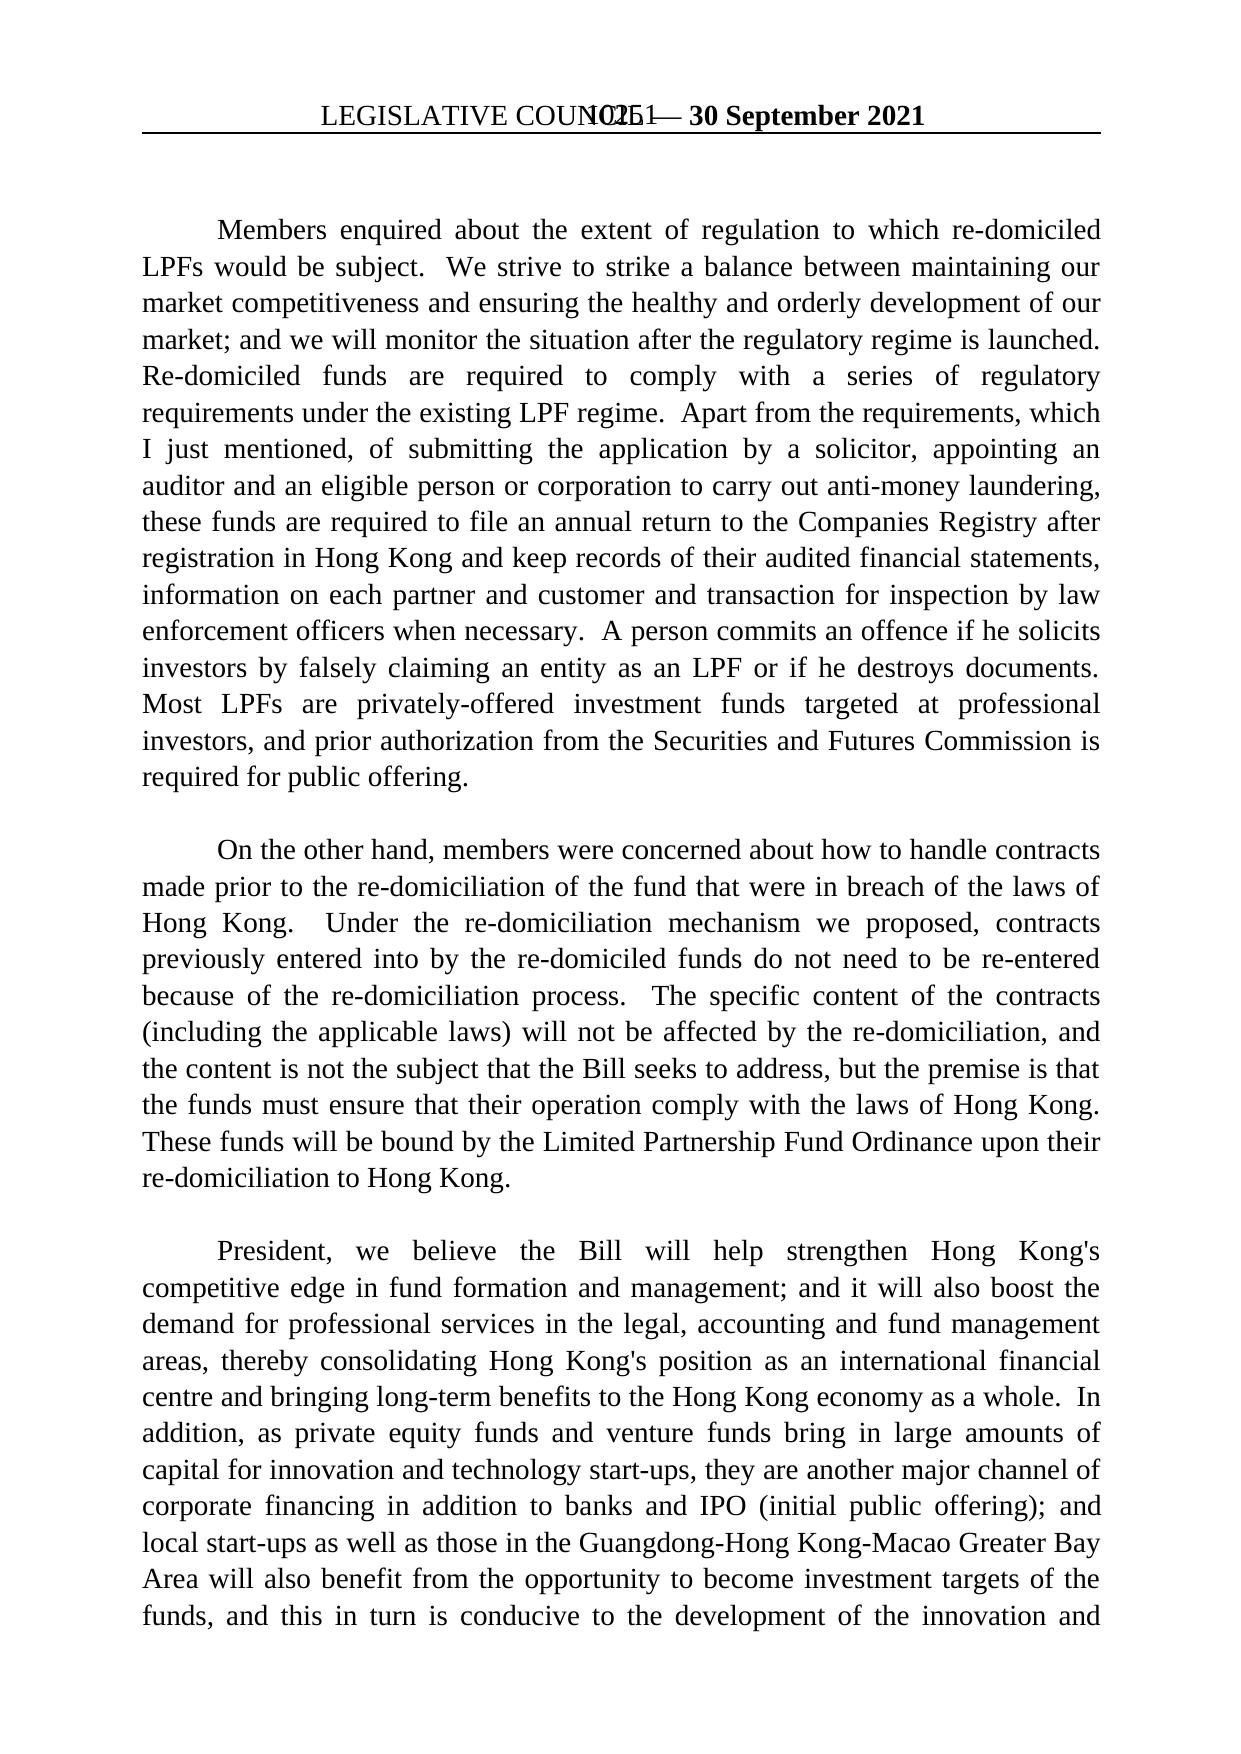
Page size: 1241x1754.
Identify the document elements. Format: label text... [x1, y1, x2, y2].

text President, we believe the Bill will help strengthen Hong Kong's competitive edge in fund formation and management; and it will also boost the demand for professional services in the legal, accounting and fund management areas, thereby consolidating Hong Kong's position as an international financial centre and bringing long-term benefits to the Hong Kong economy as a whole. In addition, as private equity funds and venture funds bring in large amounts of capital for innovation and technology start-ups, they are another major channel of corporate financing in addition to banks and IPO (initial public offering); and local start-ups as well as those in the Guangdong-Hong Kong-Macao Greater Bay Area will also benefit from the opportunity to become investment targets of the funds, and this in turn is conducive to the development of the innovation and [142, 1230, 1101, 1631]
text Members enquired about the extent of regulation to which re-domiciled LPFs would be subject. We strive to strike a balance between maintaining our market competitiveness and ensuring the healthy and orderly development of our market; and we will monitor the situation after the regulatory regime is launched. Re-domiciled funds are required to comply with a series of regulatory requirements under the existing LPF regime. Apart from the requirements, which I just mentioned, of submitting the application by a solicitor, appointing an auditor and an eligible person or corporation to carry out anti-money laundering, these funds are required to file an annual return to the Companies Registry after registration in Hong Kong and keep records of their audited financial statements, information on each partner and customer and transaction for inspection by law enforcement officers when necessary. A person commits an offence if he solicits investors by falsely claiming an entity as an LPF or if he destroys documents. Most LPFs are privately-offered investment funds targeted at professional investors, and prior authorization from the Securities and Futures Commission is required for public offering. [142, 209, 1101, 793]
text On the other hand, members were concerned about how to handle contracts made prior to the re-domiciliation of the fund that were in breach of the laws of Hong Kong. Under the re-domiciliation mechanism we proposed, contracts previously entered into by the re-domiciled funds do not need to be re-entered because of the re-domiciliation process. The specific content of the contracts (including the applicable laws) will not be affected by the re-domiciliation, and the content is not the subject that the Bill seeks to address, but the premise is that the funds must ensure that their operation comply with the laws of Hong Kong. These funds will be bound by the Limited Partnership Fund Ordinance upon their re-‍domiciliation to Hong Kong. [142, 829, 1101, 1194]
